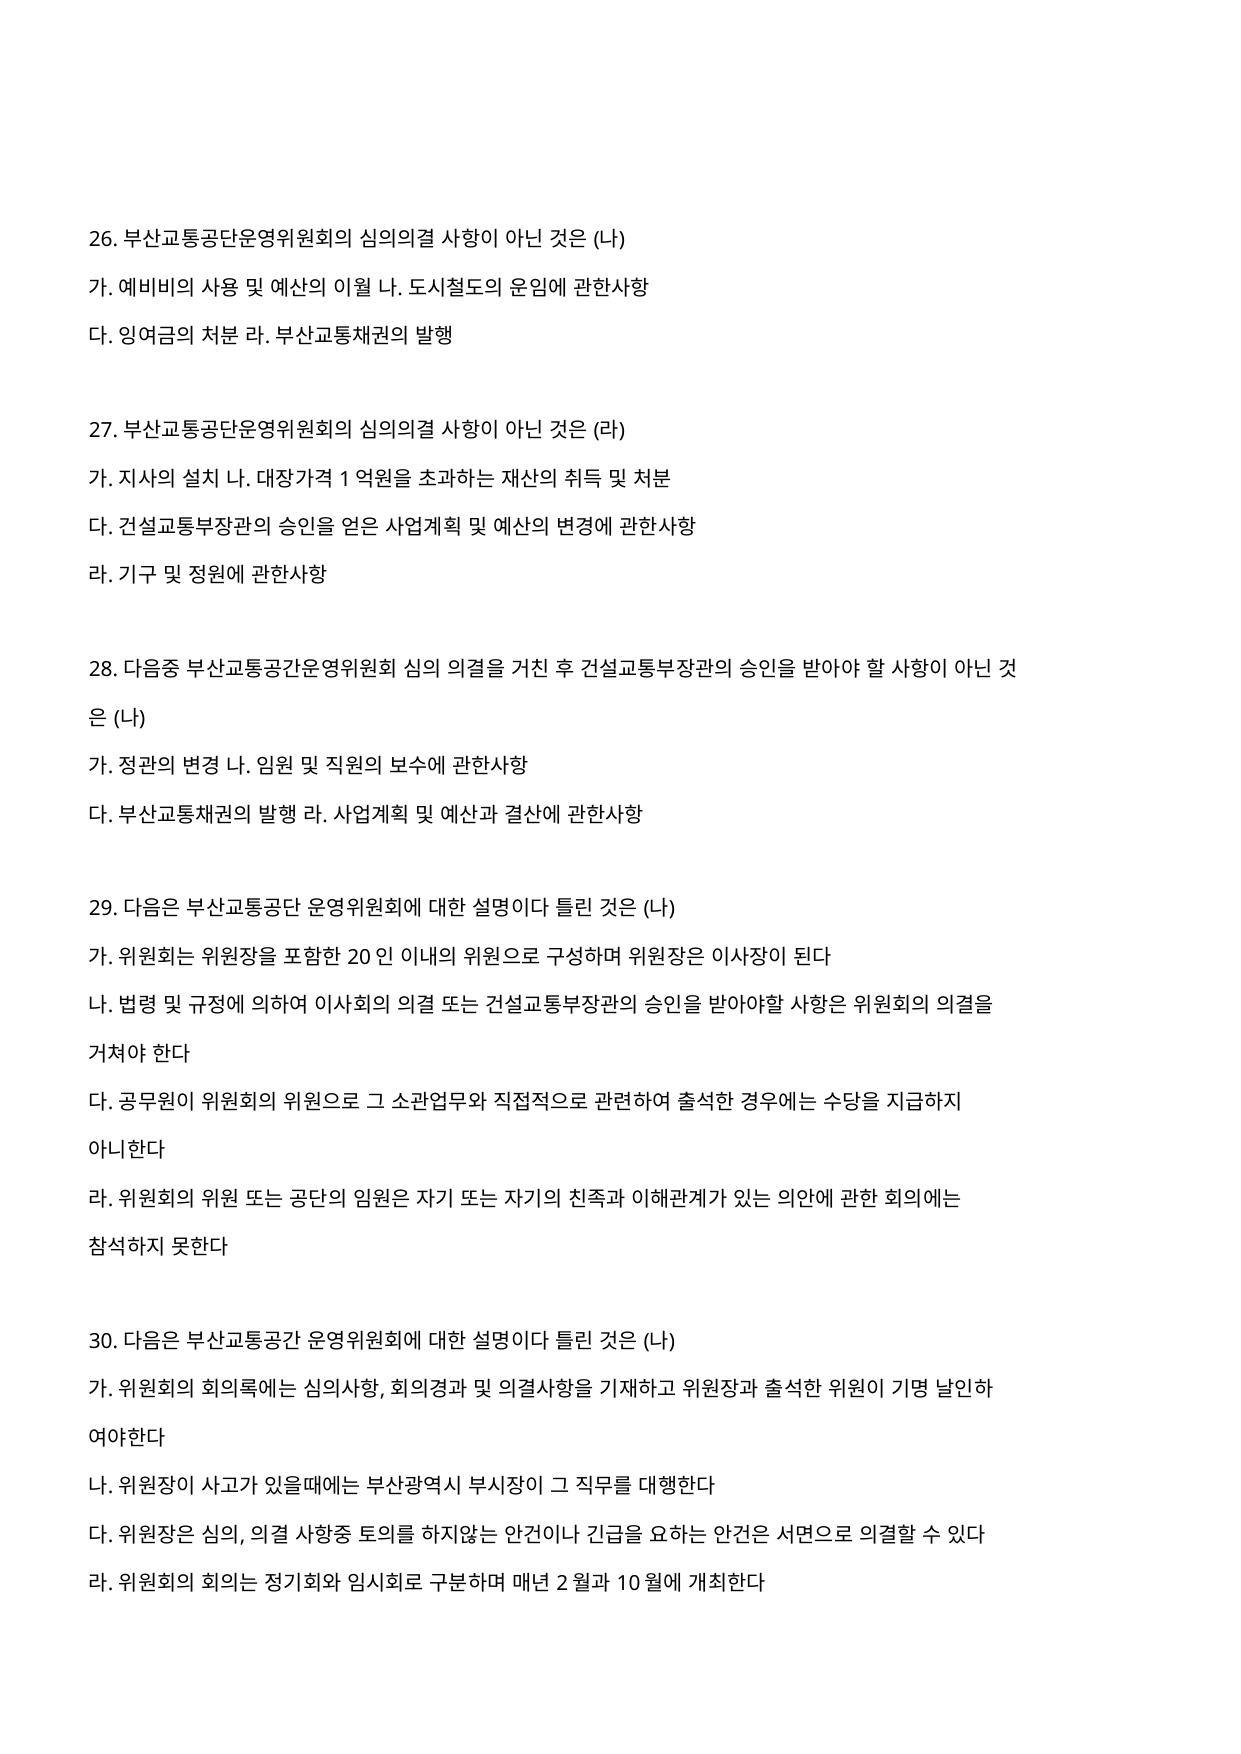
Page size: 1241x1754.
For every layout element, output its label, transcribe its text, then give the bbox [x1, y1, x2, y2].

text 30. 다음은 부산교통공간 운영위원회에 대한 설명이다 틀린 것은 (나) [88, 1324, 1152, 1354]
text 은 (나) [88, 701, 1152, 731]
text 라. 기구 및 정원에 관한사항 [88, 559, 1152, 589]
text 여야한다 [88, 1421, 1152, 1451]
text 28. 다음중 부산교통공간운영위원회 심의 의결을 거친 후 건설교통부장관의 승인을 받아야 할 사항이 아닌 것 [88, 652, 1152, 683]
text 가. 예비비의 사용 및 예산의 이월 나. 도시철도의 운임에 관한사항 [88, 271, 1152, 301]
text 나. 위원장이 사고가 있을때에는 부산광역시 부시장이 그 직무를 대행한다 [88, 1469, 1152, 1500]
text 다. 공무원이 위원회의 위원으로 그 소관업무와 직접적으로 관련하여 출석한 경우에는 수당을 지급하지 [88, 1085, 1152, 1116]
text 29. 다음은 부산교통공단 운영위원회에 대한 설명이다 틀린 것은 (나) [88, 892, 1152, 922]
text 가. 위원회의 회의록에는 심의사항, 회의경과 및 의결사항을 기재하고 위원장과 출석한 위원이 기명 날인하 [88, 1373, 1152, 1403]
text 나. 법령 및 규정에 의하여 이사회의 의결 또는 건설교통부장관의 승인을 받아야할 사항은 위원회의 의결을 [88, 988, 1152, 1019]
text 다. 건설교통부장관의 승인을 얻은 사업계획 및 예산의 변경에 관한사항 [88, 510, 1152, 541]
text 가. 지사의 설치 나. 대장가격 1억원을 초과하는 재산의 취득 및 처분 [88, 462, 1152, 492]
text 거쳐야 한다 [88, 1037, 1152, 1067]
text 아니한다 [88, 1134, 1152, 1164]
text 가. 위원회는 위원장을 포함한 20인 이내의 위원으로 구성하며 위원장은 이사장이 된다 [88, 940, 1152, 970]
text 27. 부산교통공단운영위원회의 심의의결 사항이 아닌 것은 (라) [88, 413, 1152, 444]
text 다. 잉여금의 처분 라. 부산교통채권의 발행 [88, 319, 1152, 350]
text 가. 정관의 변경 나. 임원 및 직원의 보수에 관한사항 [88, 749, 1152, 780]
text 참석하지 못한다 [88, 1231, 1152, 1261]
text 라. 위원회의 위원 또는 공단의 임원은 자기 또는 자기의 친족과 이해관계가 있는 의안에 관한 회의에는 [88, 1182, 1152, 1212]
text 26. 부산교통공단운영위원회의 심의의결 사항이 아닌 것은 (나) [88, 223, 1152, 253]
text 다. 부산교통채권의 발행 라. 사업계획 및 예산과 결산에 관한사항 [88, 798, 1152, 828]
text 다. 위원장은 심의, 의결 사항중 토의를 하지않는 안건이나 긴급을 요하는 안건은 서면으로 의결할 수 있다 [88, 1518, 1152, 1548]
text 라. 위원회의 회의는 정기회와 임시회로 구분하며 매년 2월과 10월에 개최한다 [88, 1566, 1152, 1597]
